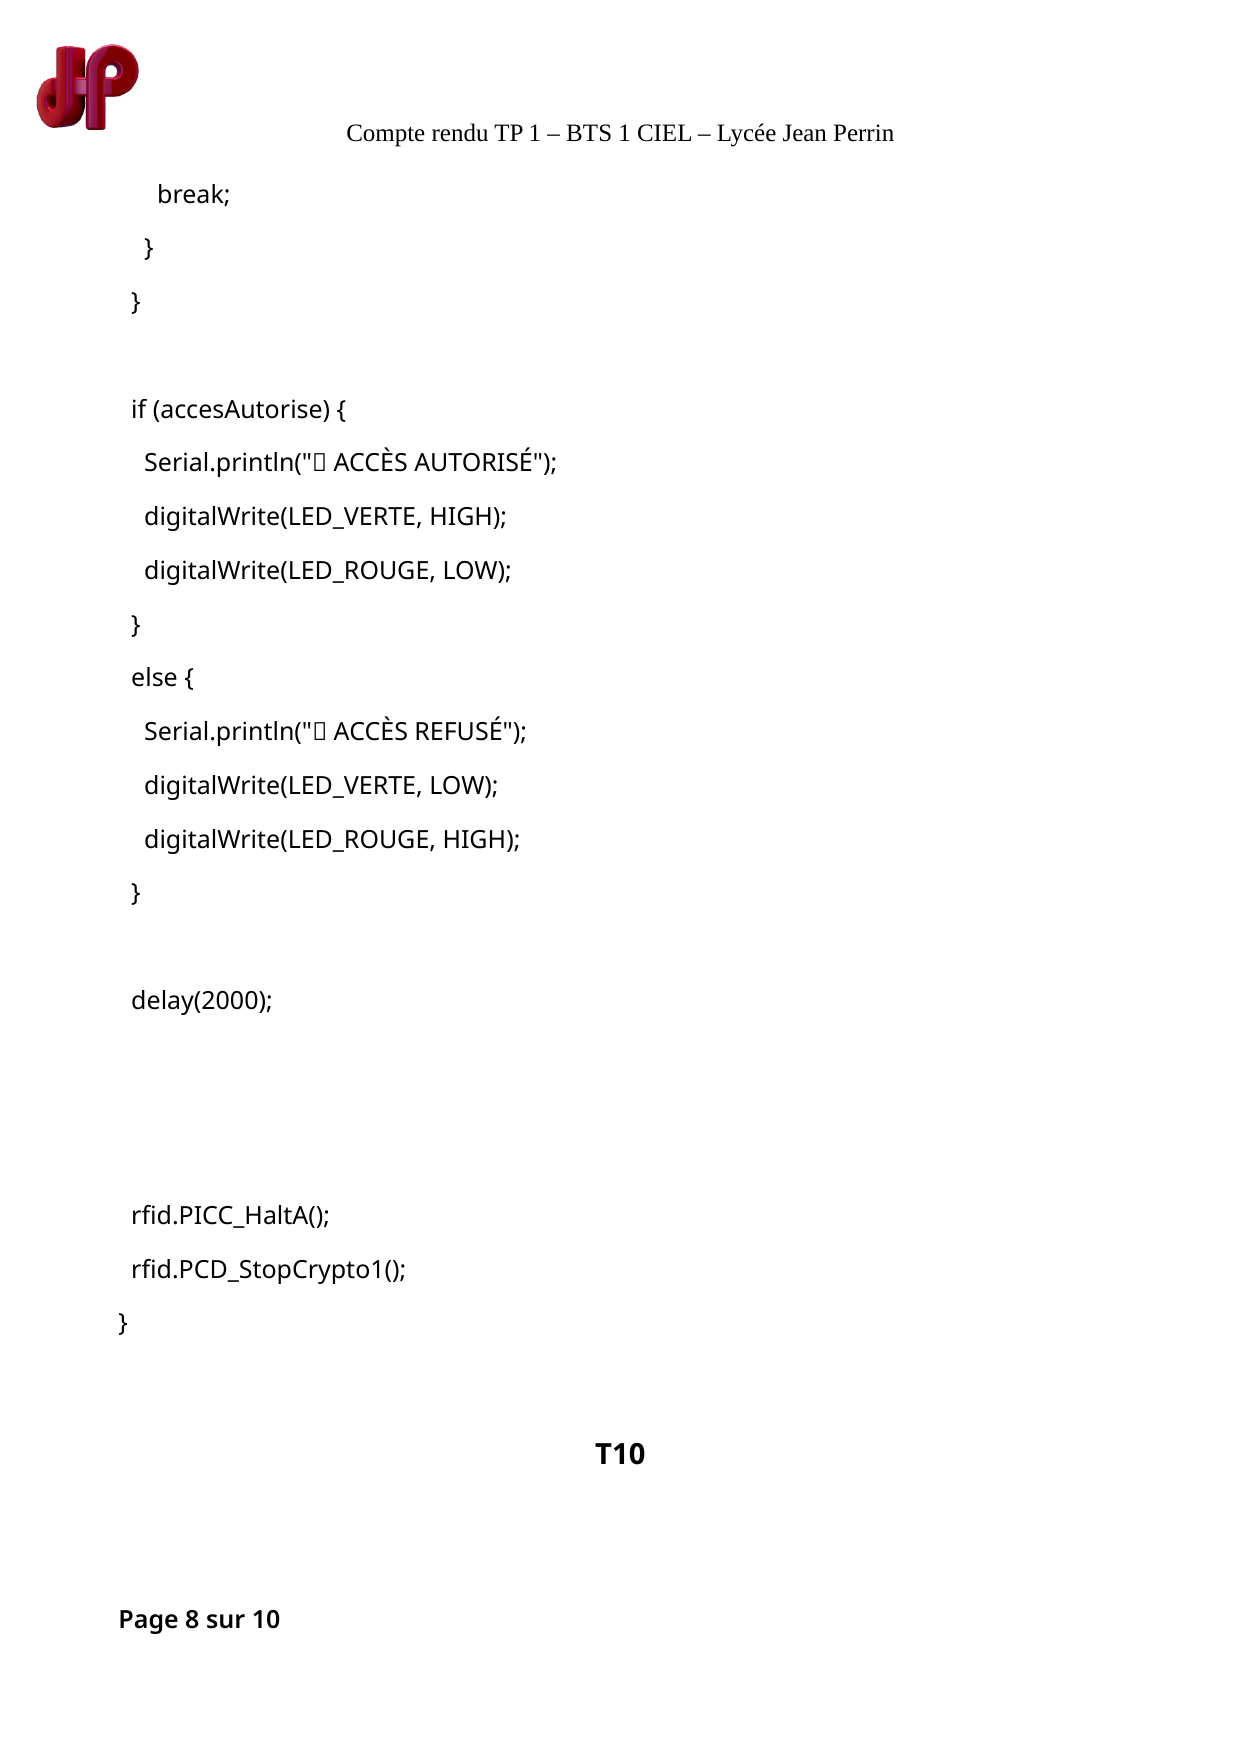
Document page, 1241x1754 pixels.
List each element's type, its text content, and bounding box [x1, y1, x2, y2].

text } [118, 230, 1122, 264]
text digitalWrite(LED_VERTE, HIGH); [118, 499, 1122, 533]
text delay(2000); [118, 983, 1122, 1017]
subtitle T10 [118, 1433, 1122, 1473]
text } [118, 606, 1122, 640]
text Serial.println("❌ ACCÈS REFUSÉ"); [118, 714, 1122, 748]
text break; [118, 176, 1122, 210]
text Serial.println("✅ ACCÈS AUTORISÉ"); [118, 445, 1122, 479]
text } [118, 875, 1122, 909]
text digitalWrite(LED_ROUGE, HIGH); [118, 821, 1122, 855]
text if (accesAutorise) { [118, 391, 1122, 425]
text rfid.PCD_StopCrypto1(); [118, 1251, 1122, 1285]
text } [118, 1305, 1122, 1339]
text rfid.PICC_HaltA(); [118, 1198, 1122, 1232]
text digitalWrite(LED_ROUGE, LOW); [118, 553, 1122, 587]
text digitalWrite(LED_VERTE, LOW); [118, 768, 1122, 802]
text else { [118, 660, 1122, 694]
picture [22, 22, 151, 151]
text } [118, 284, 1122, 318]
